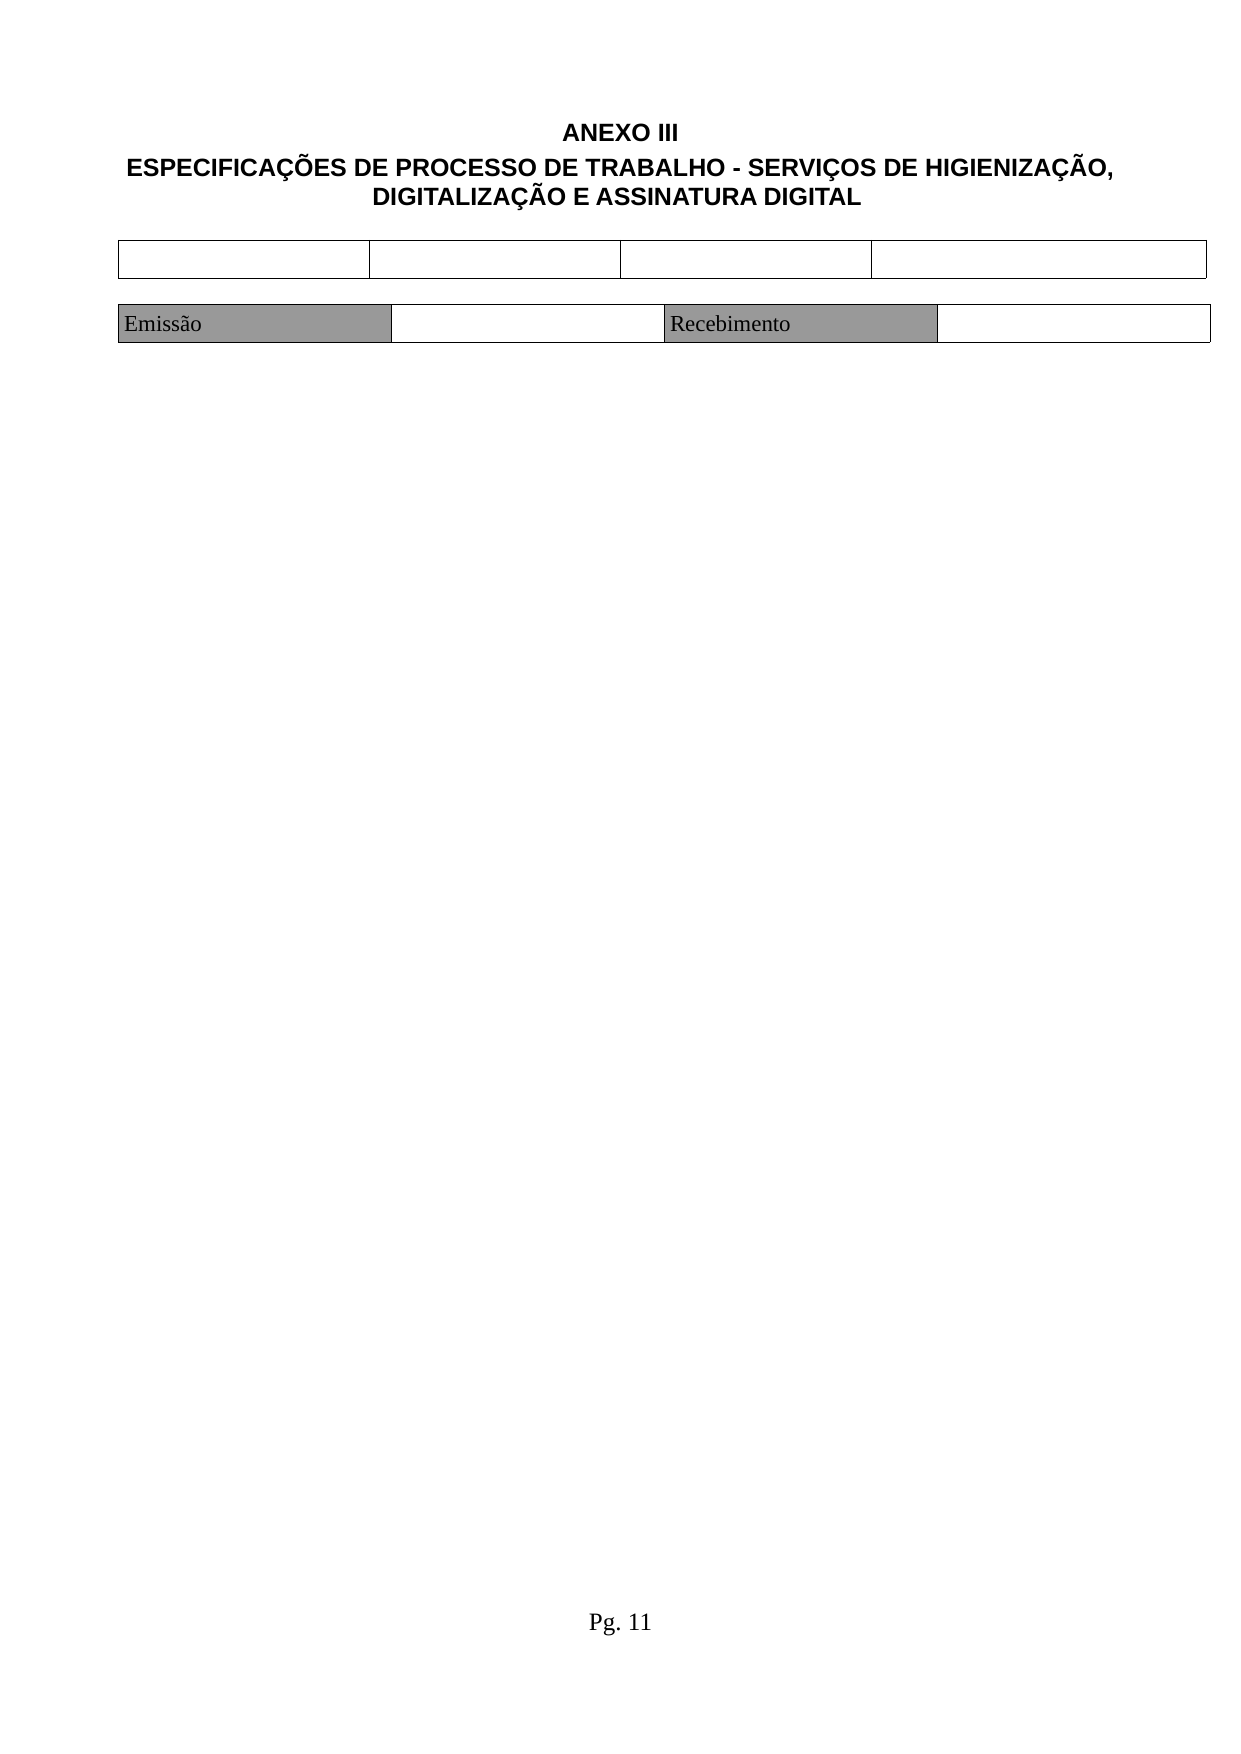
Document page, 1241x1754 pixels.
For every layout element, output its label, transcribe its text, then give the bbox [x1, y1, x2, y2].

table_header [938, 305, 1210, 342]
table_header Emissão [119, 305, 391, 342]
table_cell [370, 241, 620, 278]
table_cell [621, 241, 871, 278]
table_cell [872, 241, 1206, 278]
table_header [392, 305, 664, 342]
table_cell [119, 241, 369, 278]
table_header Recebimento [665, 305, 937, 342]
